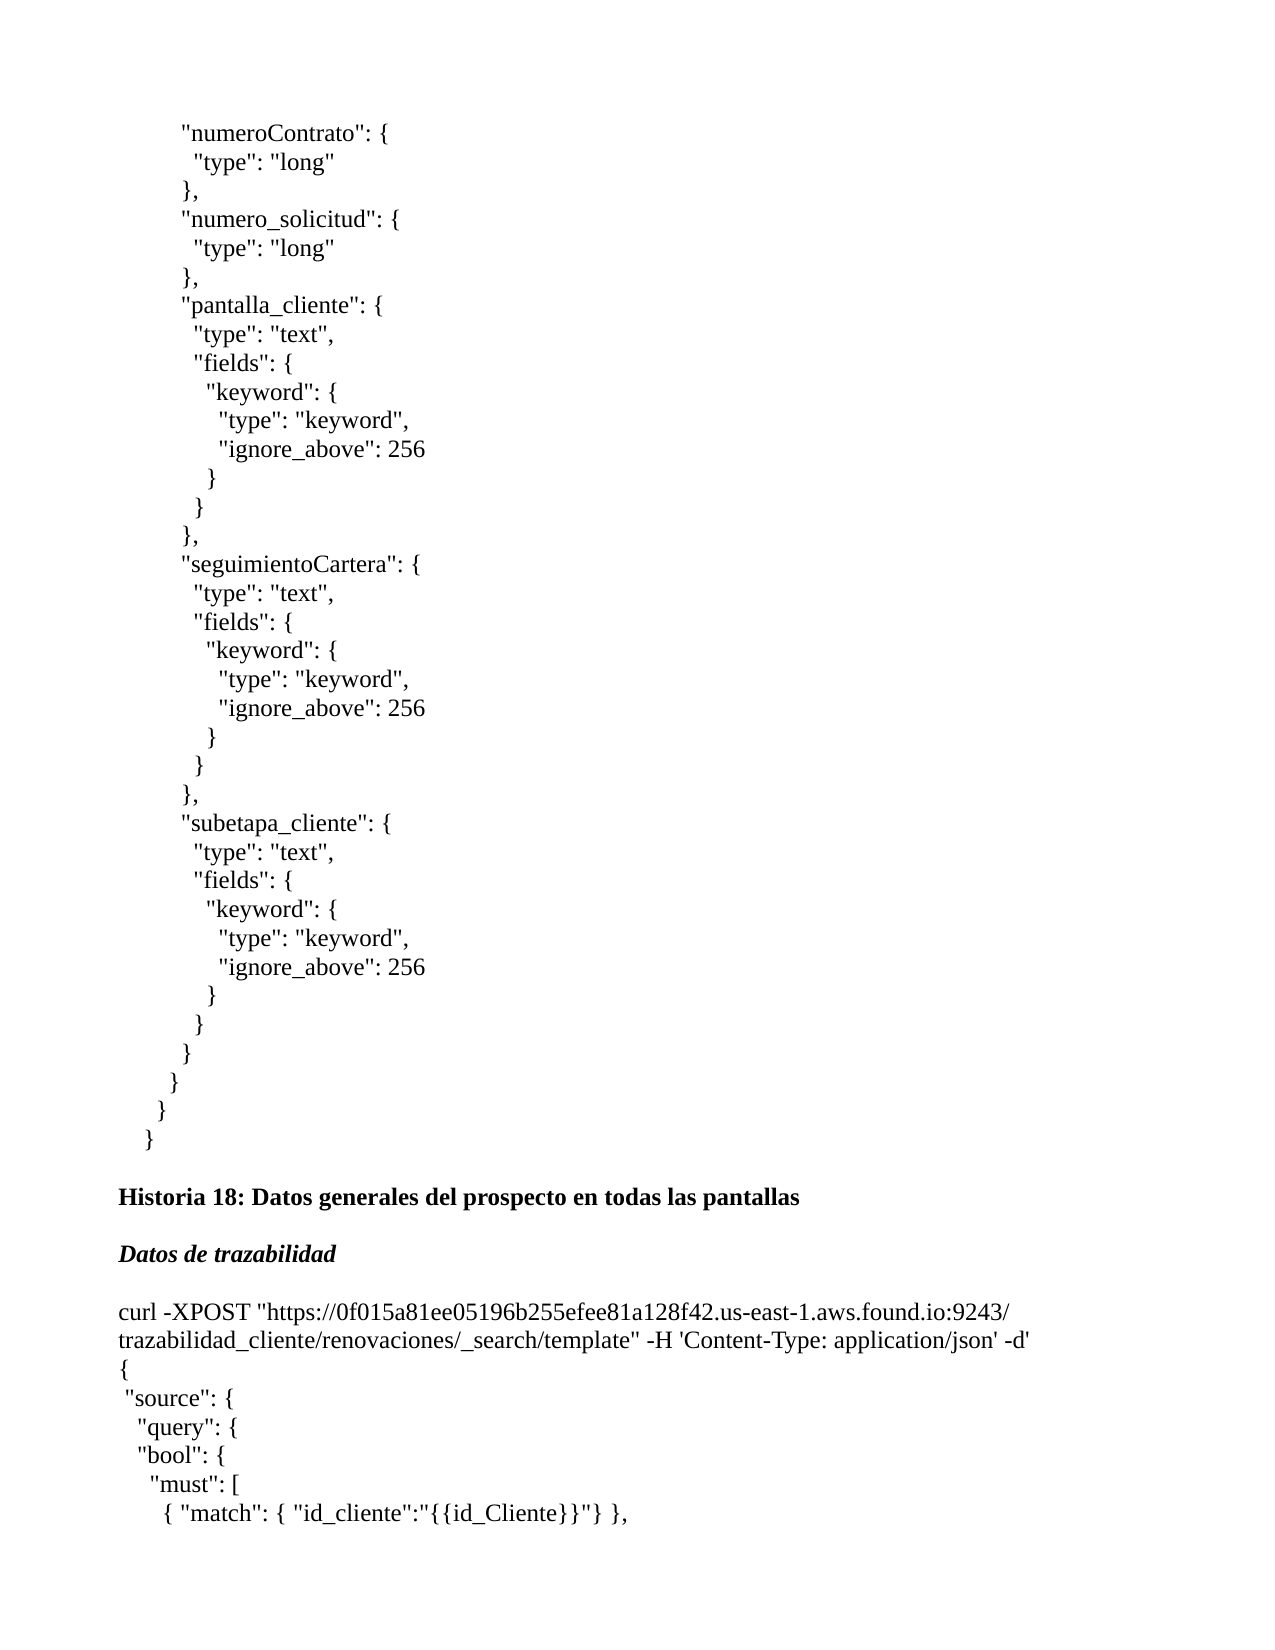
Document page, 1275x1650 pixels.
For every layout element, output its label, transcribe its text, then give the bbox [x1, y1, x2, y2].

text "type": "keyword", [118, 923, 1157, 952]
text }, [118, 176, 1157, 204]
text "fields": { [118, 348, 1157, 377]
text } [118, 1096, 1157, 1124]
text "pantalla_cliente": { [118, 291, 1157, 319]
text "bool": { [118, 1441, 1157, 1469]
text { [118, 1354, 1157, 1383]
text "numeroContrato": { [118, 118, 1157, 147]
text "type": "text", [118, 837, 1157, 866]
text curl -XPOST "https://0f015a81ee05196b255efee81a128f42.us-east-1.aws.found.io:9243/trazabilidad_cliente/renovaciones/_search/template" -H 'Content-Type: application/json' -d' [118, 1297, 1157, 1354]
text "fields": { [118, 607, 1157, 636]
text "ignore_above": 256 [118, 434, 1157, 463]
text "keyword": { [118, 636, 1157, 664]
text } [118, 981, 1157, 1009]
text "ignore_above": 256 [118, 693, 1157, 722]
text } [118, 1067, 1157, 1096]
text "keyword": { [118, 377, 1157, 406]
text "seguimientoCartera": { [118, 549, 1157, 578]
text }, [118, 521, 1157, 549]
text }, [118, 262, 1157, 291]
text }, [118, 779, 1157, 808]
text "source": { [118, 1383, 1157, 1412]
text "type": "keyword", [118, 406, 1157, 434]
text Historia 18: Datos generales del prospecto en todas las pantallas [118, 1182, 1157, 1211]
text "ignore_above": 256 [118, 952, 1157, 981]
text "type": "long" [118, 147, 1157, 176]
text } [118, 1038, 1157, 1067]
text "query": { [118, 1412, 1157, 1441]
text } [118, 722, 1157, 751]
text { "match": { "id_cliente":"{{id_Cliente}}"} }, [118, 1498, 1157, 1527]
text } [118, 492, 1157, 521]
text "must": [ [118, 1469, 1157, 1498]
text } [118, 751, 1157, 779]
text "type": "long" [118, 233, 1157, 262]
text } [118, 463, 1157, 492]
text "subetapa_cliente": { [118, 808, 1157, 837]
text } [118, 1124, 1157, 1153]
text "keyword": { [118, 894, 1157, 923]
text Datos de trazabilidad [118, 1239, 1157, 1268]
text } [118, 1009, 1157, 1038]
text "fields": { [118, 866, 1157, 894]
text "type": "text", [118, 319, 1157, 348]
text "type": "text", [118, 578, 1157, 607]
text "numero_solicitud": { [118, 204, 1157, 233]
text "type": "keyword", [118, 664, 1157, 693]
